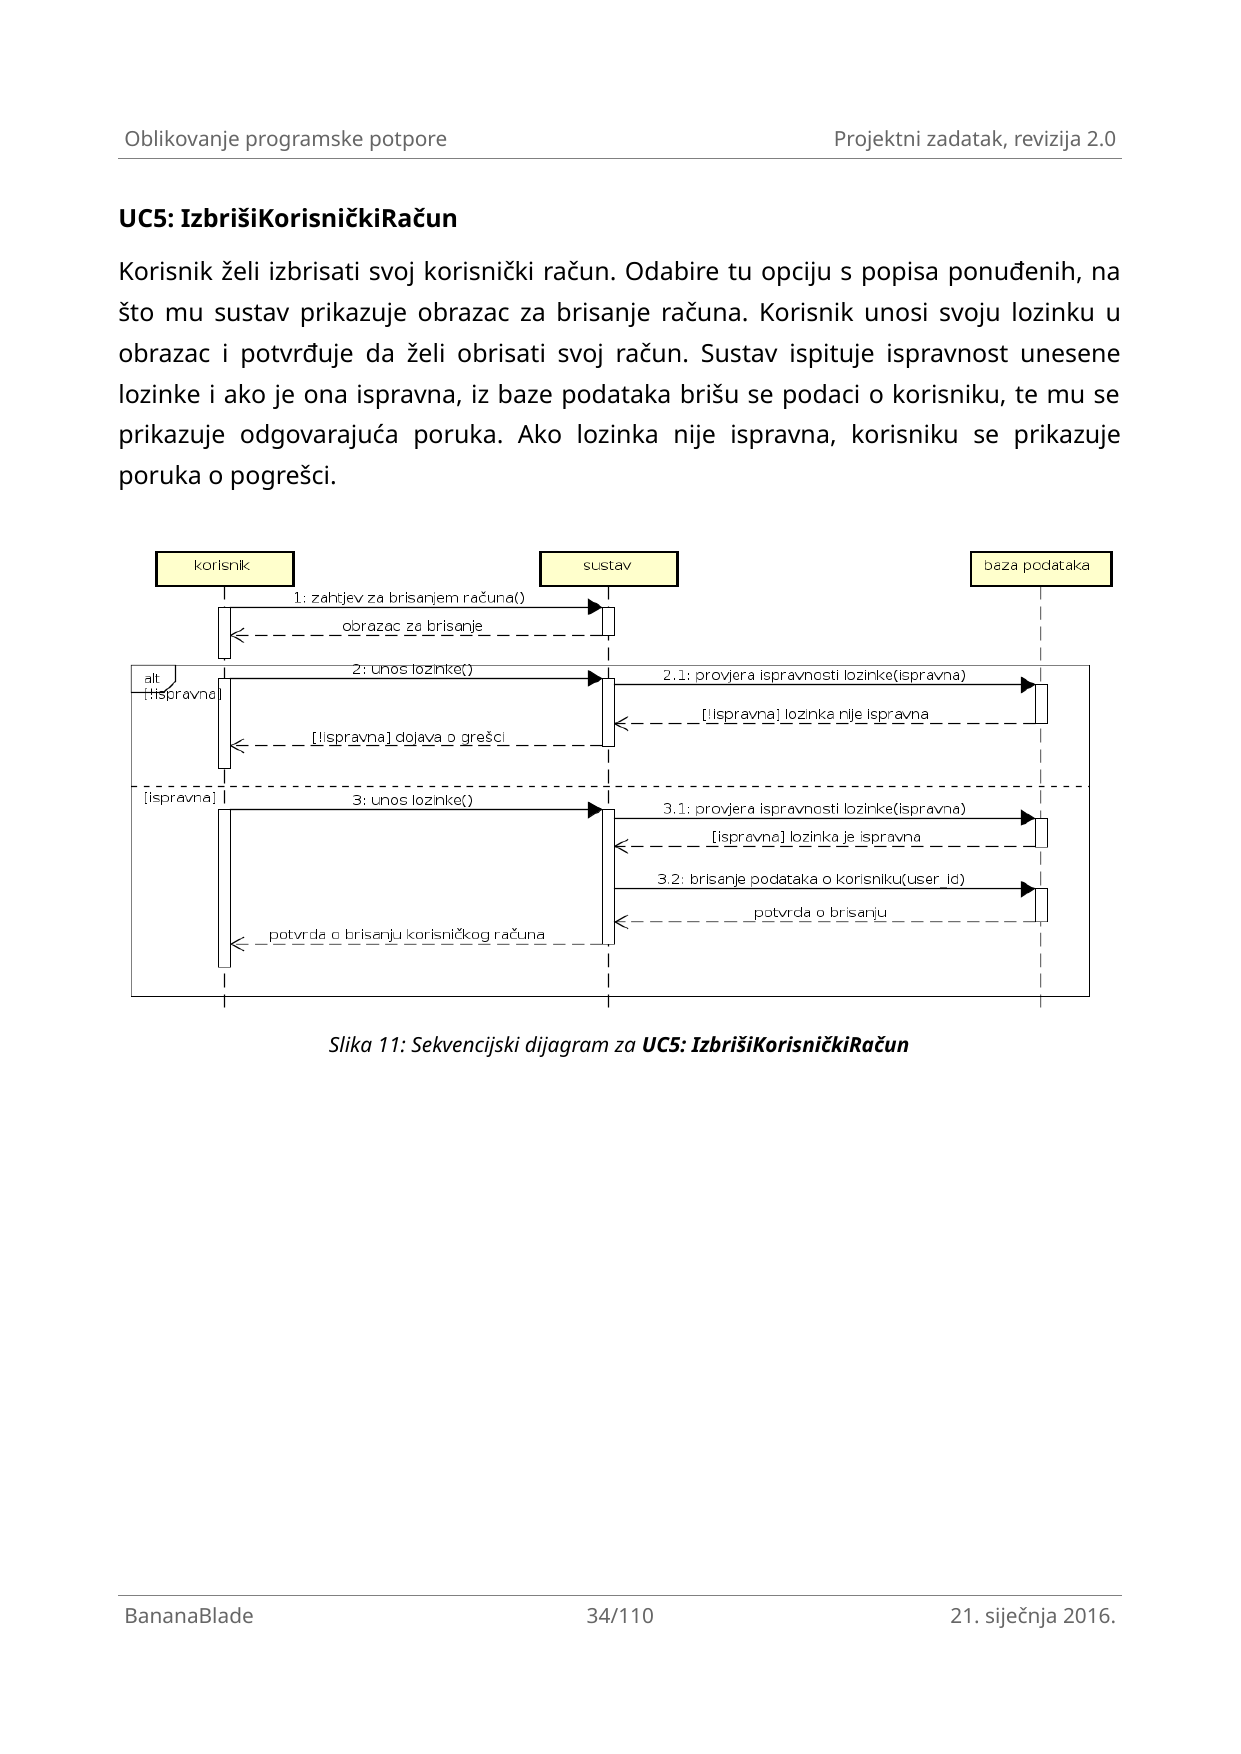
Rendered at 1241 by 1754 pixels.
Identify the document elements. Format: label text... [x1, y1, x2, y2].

text Slika 11: Sekvencijski dijagram za UC5: IzbrišiKorisničkiRačun [118, 1024, 1122, 1058]
picture [118, 540, 1123, 1024]
subtitle UC5: IzbrišiKorisničkiRačun [118, 201, 1122, 234]
text Korisnik želi izbrisati svoj korisnički račun. Odabire tu opciju s popisa ponuđenih, na što mu sustav prikazuje obrazac za brisanje računa. Korisnik unosi svoju lozinku u obrazac i potvrđuje da želi obrisati svoj račun. Sustav ispituje ispravnost unesene lozinke i ako je ona ispravna, iz baze podataka brišu se podaci o korisniku, te mu se prikazuje odgovarajuća poruka. Ako lozinka nije ispravna, korisniku se prikazuje poruka o pogrešci. [118, 254, 1122, 492]
